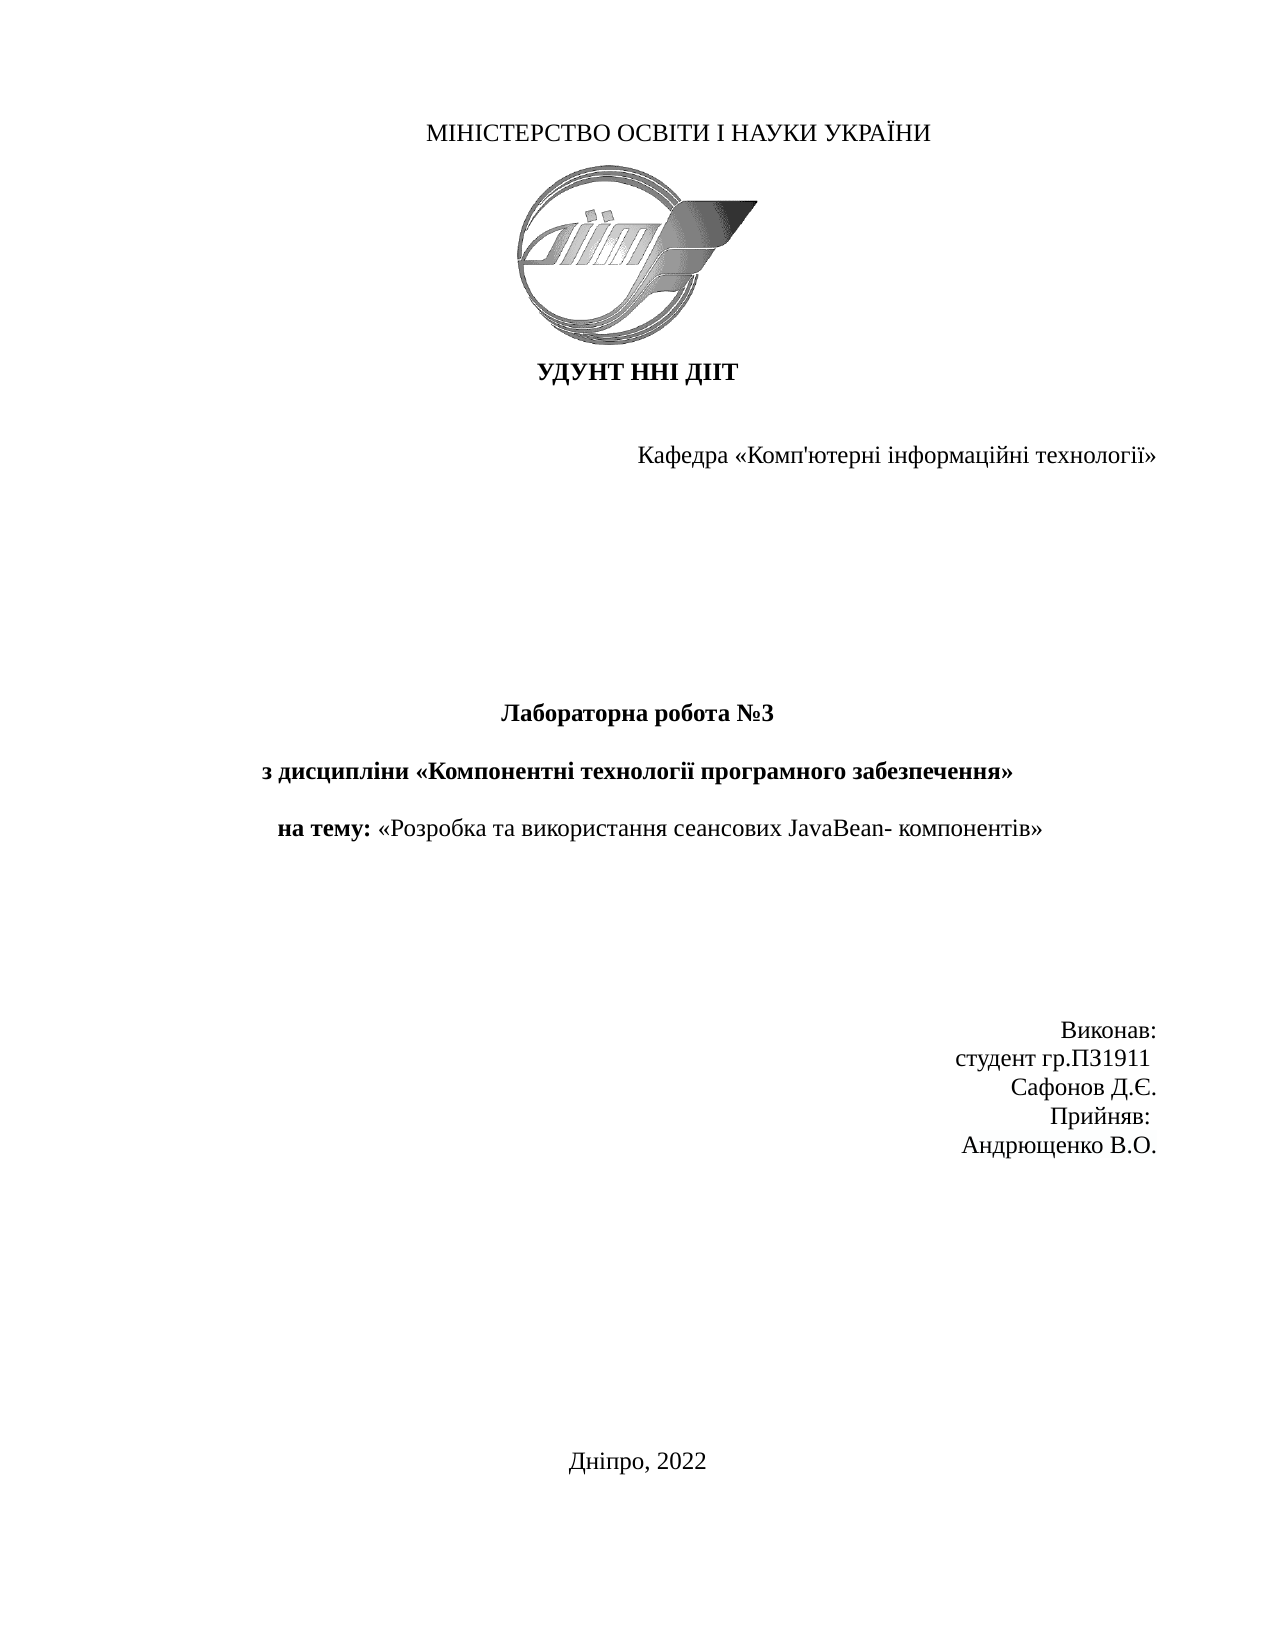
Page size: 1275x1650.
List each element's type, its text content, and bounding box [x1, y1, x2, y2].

text Дніпро, 2022 [118, 1446, 1157, 1475]
text Лабораторна робота №3 [118, 698, 1157, 727]
text на тему: «Розробка та використання сеансових JavaBean- компонентів» [118, 813, 1157, 842]
text УДУНТ ННІ ДІІТ [118, 357, 1157, 386]
text студент гр.ПЗ1911 [709, 1043, 1157, 1072]
text МІНІСТЕРСТВО ОСВІТИ І НАУКИ УКРАЇНИ [155, 118, 1157, 147]
text Сафонов Д.Є. [709, 1072, 1157, 1101]
text Прийняв: [709, 1101, 1157, 1130]
text Андрющенко В.О. [709, 1130, 1157, 1158]
text Кафедра «Комп'ютерні інформаційні технології» [118, 440, 1157, 468]
text з дисципліни «Компонентні технології програмного забезпечення» [118, 727, 1157, 785]
text Виконав: [118, 1015, 1157, 1043]
